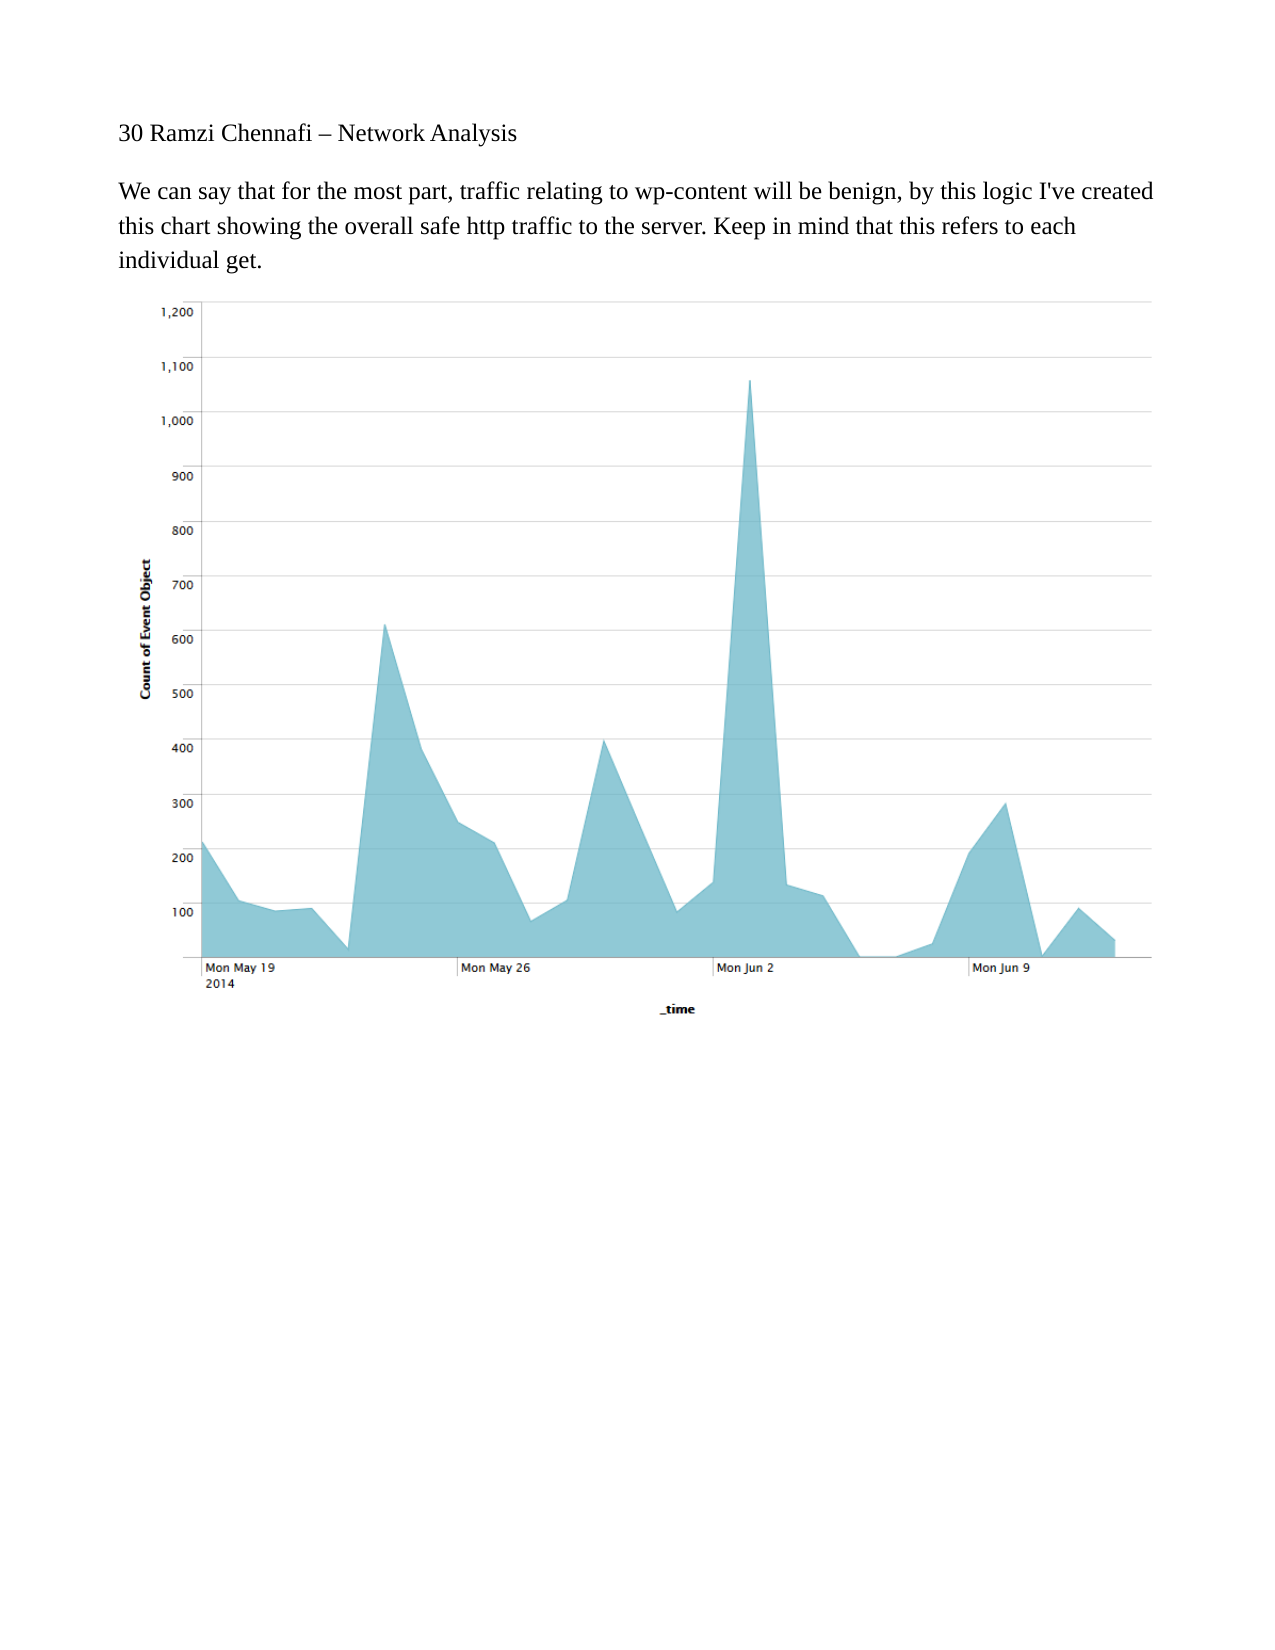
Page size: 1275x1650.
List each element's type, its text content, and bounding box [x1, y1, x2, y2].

text We can say that for the most part, traffic relating to wp-content will be benign, by this logic I've created this chart showing the overall safe http traffic to the server. Keep in mind that this refers to each individual get. [118, 176, 1157, 274]
picture [118, 294, 1157, 1022]
